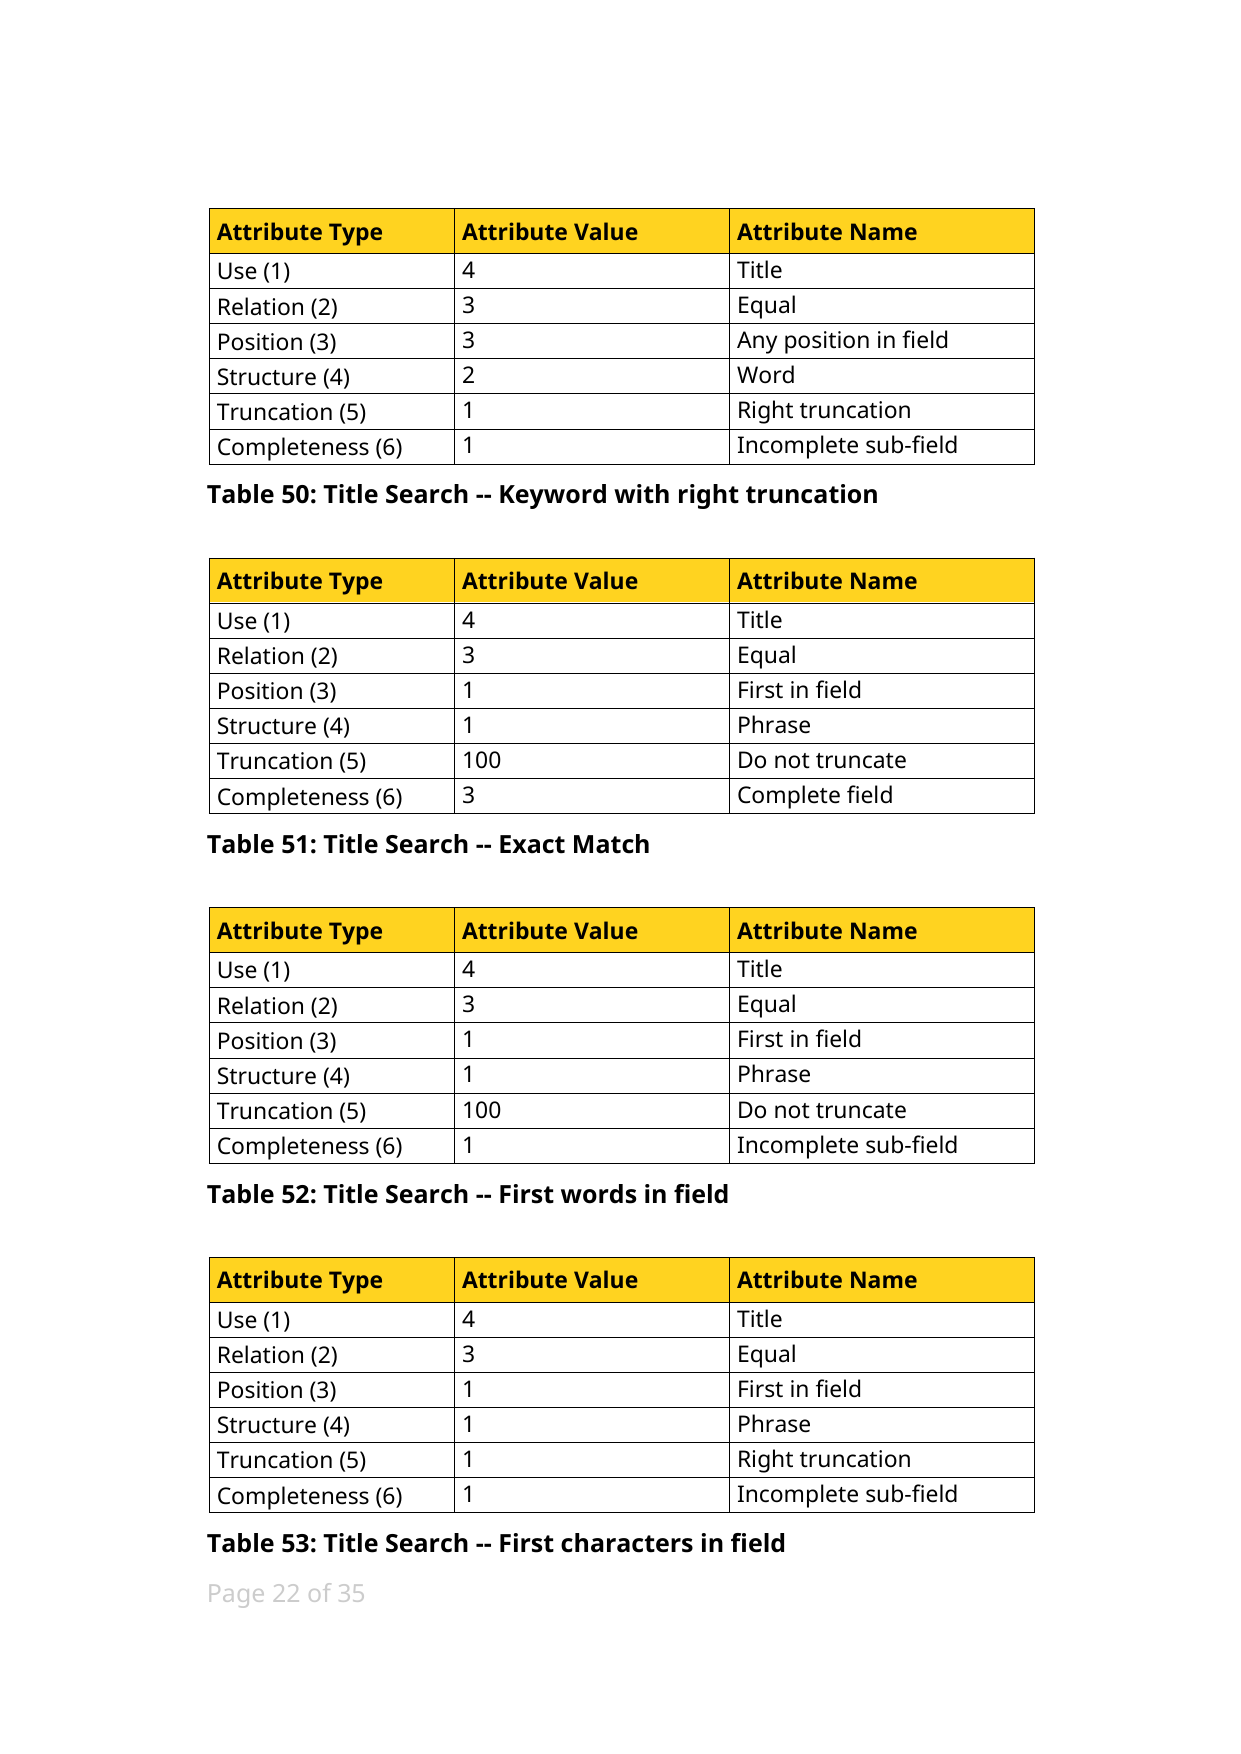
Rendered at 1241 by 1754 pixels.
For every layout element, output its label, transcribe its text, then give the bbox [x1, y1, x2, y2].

table_cell Do not truncate [730, 744, 1034, 778]
table_header Attribute Type [210, 559, 454, 602]
table_cell Relation (2) [210, 1338, 454, 1372]
table_cell Truncation (5) [210, 1443, 454, 1477]
text Table 53: Title Search -- First characters in field [207, 1526, 1033, 1560]
table_header Attribute Type [210, 908, 454, 952]
table_cell Title [730, 953, 1034, 987]
table_cell Title [730, 604, 1034, 638]
table_cell 1 [455, 1478, 729, 1512]
table_cell Position (3) [210, 1023, 454, 1057]
table_cell Structure (4) [210, 709, 454, 743]
table_cell Use (1) [210, 604, 454, 638]
table_cell 1 [455, 1443, 729, 1477]
table_cell Right truncation [730, 1443, 1034, 1477]
table_cell Structure (4) [210, 1408, 454, 1442]
table_cell 1 [455, 1408, 729, 1442]
table_cell Relation (2) [210, 289, 454, 323]
table_cell 1 [455, 709, 729, 743]
table_cell Equal [730, 639, 1034, 673]
table_cell First in field [730, 1023, 1034, 1057]
table_cell Phrase [730, 1408, 1034, 1442]
table_cell Title [730, 254, 1034, 288]
table_header Attribute Value [455, 1258, 729, 1302]
table_cell Do not truncate [730, 1094, 1034, 1128]
table_cell 3 [455, 988, 729, 1022]
table_cell Completeness (6) [210, 1129, 454, 1163]
table_cell 4 [455, 254, 729, 288]
table_cell Truncation (5) [210, 744, 454, 778]
text Table 52: Title Search -- First words in field [207, 1176, 1033, 1210]
table_cell 2 [455, 359, 729, 393]
table_cell Relation (2) [210, 639, 454, 673]
table_cell 3 [455, 1338, 729, 1372]
table_cell 100 [455, 744, 729, 778]
table_cell Completeness (6) [210, 430, 454, 463]
table_header Attribute Name [730, 559, 1034, 602]
table_cell Equal [730, 1338, 1034, 1372]
table_cell 1 [455, 430, 729, 463]
table_header Attribute Type [210, 1258, 454, 1302]
table_cell Use (1) [210, 254, 454, 288]
table_cell Truncation (5) [210, 1094, 454, 1128]
table_cell 3 [455, 639, 729, 673]
table_header Attribute Name [730, 209, 1034, 253]
table_cell Right truncation [730, 394, 1034, 428]
table_cell Relation (2) [210, 988, 454, 1022]
text Table 50: Title Search -- Keyword with right truncation [207, 477, 1033, 511]
table_cell Equal [730, 988, 1034, 1022]
table_header Attribute Name [730, 1258, 1034, 1302]
table_cell Equal [730, 289, 1034, 323]
table_cell 3 [455, 289, 729, 323]
text Table 51: Title Search -- Exact Match [207, 827, 1033, 861]
table_cell 1 [455, 1059, 729, 1092]
table_header Attribute Type [210, 209, 454, 253]
table_cell First in field [730, 1373, 1034, 1407]
table_cell Word [730, 359, 1034, 393]
table_cell Use (1) [210, 1303, 454, 1337]
table_cell Incomplete sub-field [730, 1478, 1034, 1512]
table_cell Phrase [730, 709, 1034, 743]
table_cell Incomplete sub-field [730, 430, 1034, 463]
table_cell Truncation (5) [210, 394, 454, 428]
table_cell 1 [455, 1023, 729, 1057]
table_cell 1 [455, 1373, 729, 1407]
table_header Attribute Value [455, 209, 729, 253]
table_cell Position (3) [210, 1373, 454, 1407]
table_cell 4 [455, 1303, 729, 1337]
table_cell 1 [455, 394, 729, 428]
table_cell 4 [455, 604, 729, 638]
table_cell Structure (4) [210, 359, 454, 393]
table_cell First in field [730, 674, 1034, 708]
table_cell Complete field [730, 779, 1034, 813]
table_cell Title [730, 1303, 1034, 1337]
table_header Attribute Name [730, 908, 1034, 952]
table_header Attribute Value [455, 908, 729, 952]
table_cell Use (1) [210, 953, 454, 987]
table_cell Position (3) [210, 674, 454, 708]
table_cell 1 [455, 674, 729, 708]
table_cell 3 [455, 779, 729, 813]
table_cell Completeness (6) [210, 779, 454, 813]
table_cell Incomplete sub-field [730, 1129, 1034, 1163]
table_cell 1 [455, 1129, 729, 1163]
table_cell Position (3) [210, 324, 454, 358]
table_cell 4 [455, 953, 729, 987]
table_cell Completeness (6) [210, 1478, 454, 1512]
table_cell 100 [455, 1094, 729, 1128]
table_cell 3 [455, 324, 729, 358]
table_cell Phrase [730, 1059, 1034, 1092]
table_cell Any position in field [730, 324, 1034, 358]
table_header Attribute Value [455, 559, 729, 602]
table_cell Structure (4) [210, 1059, 454, 1092]
